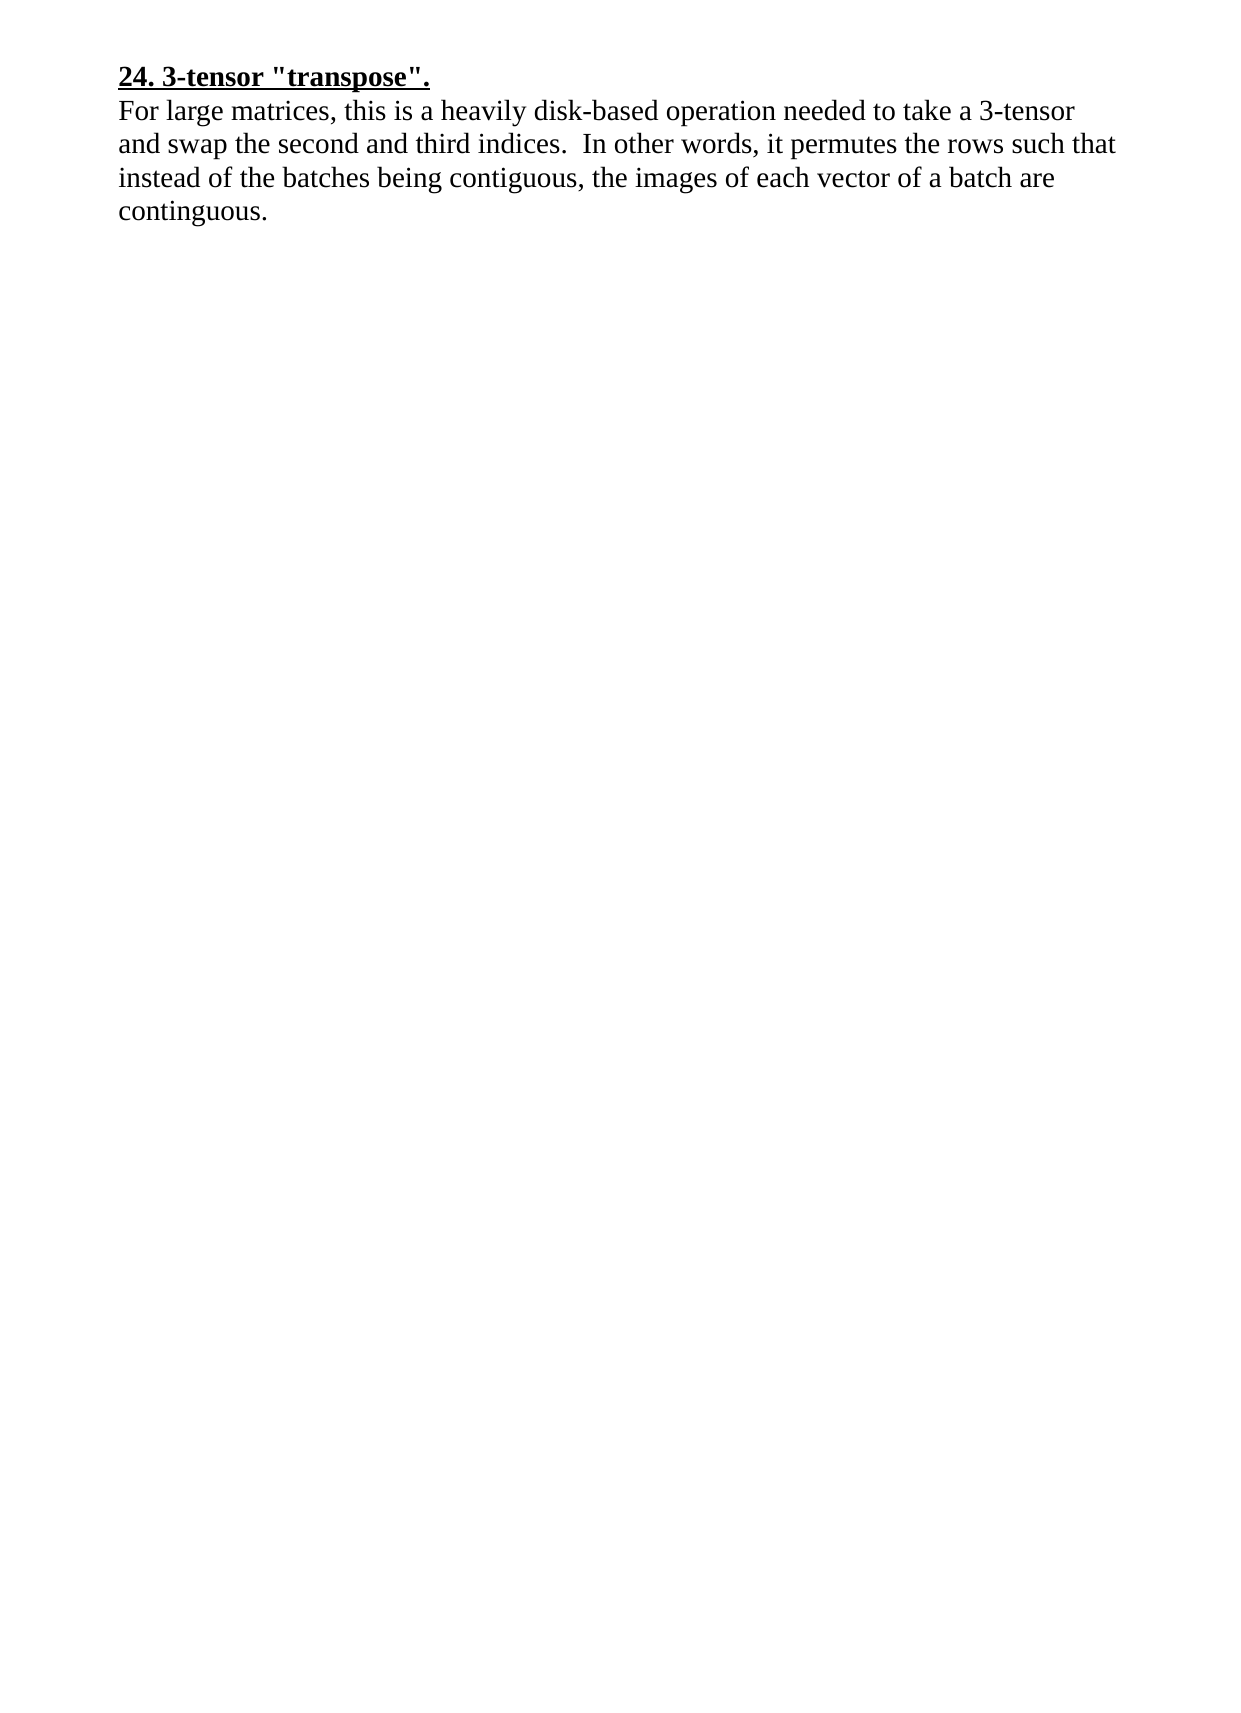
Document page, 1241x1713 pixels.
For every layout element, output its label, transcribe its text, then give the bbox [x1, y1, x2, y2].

text 24. 3-tensor "transpose". [118, 59, 1122, 93]
text For large matrices, this is a heavily disk-based operation needed to take a 3-tensor and swap the second and third indices. In other words, it permutes the rows such that instead of the batches being contiguous, the images of each vector of a batch are continguous. [118, 93, 1122, 227]
